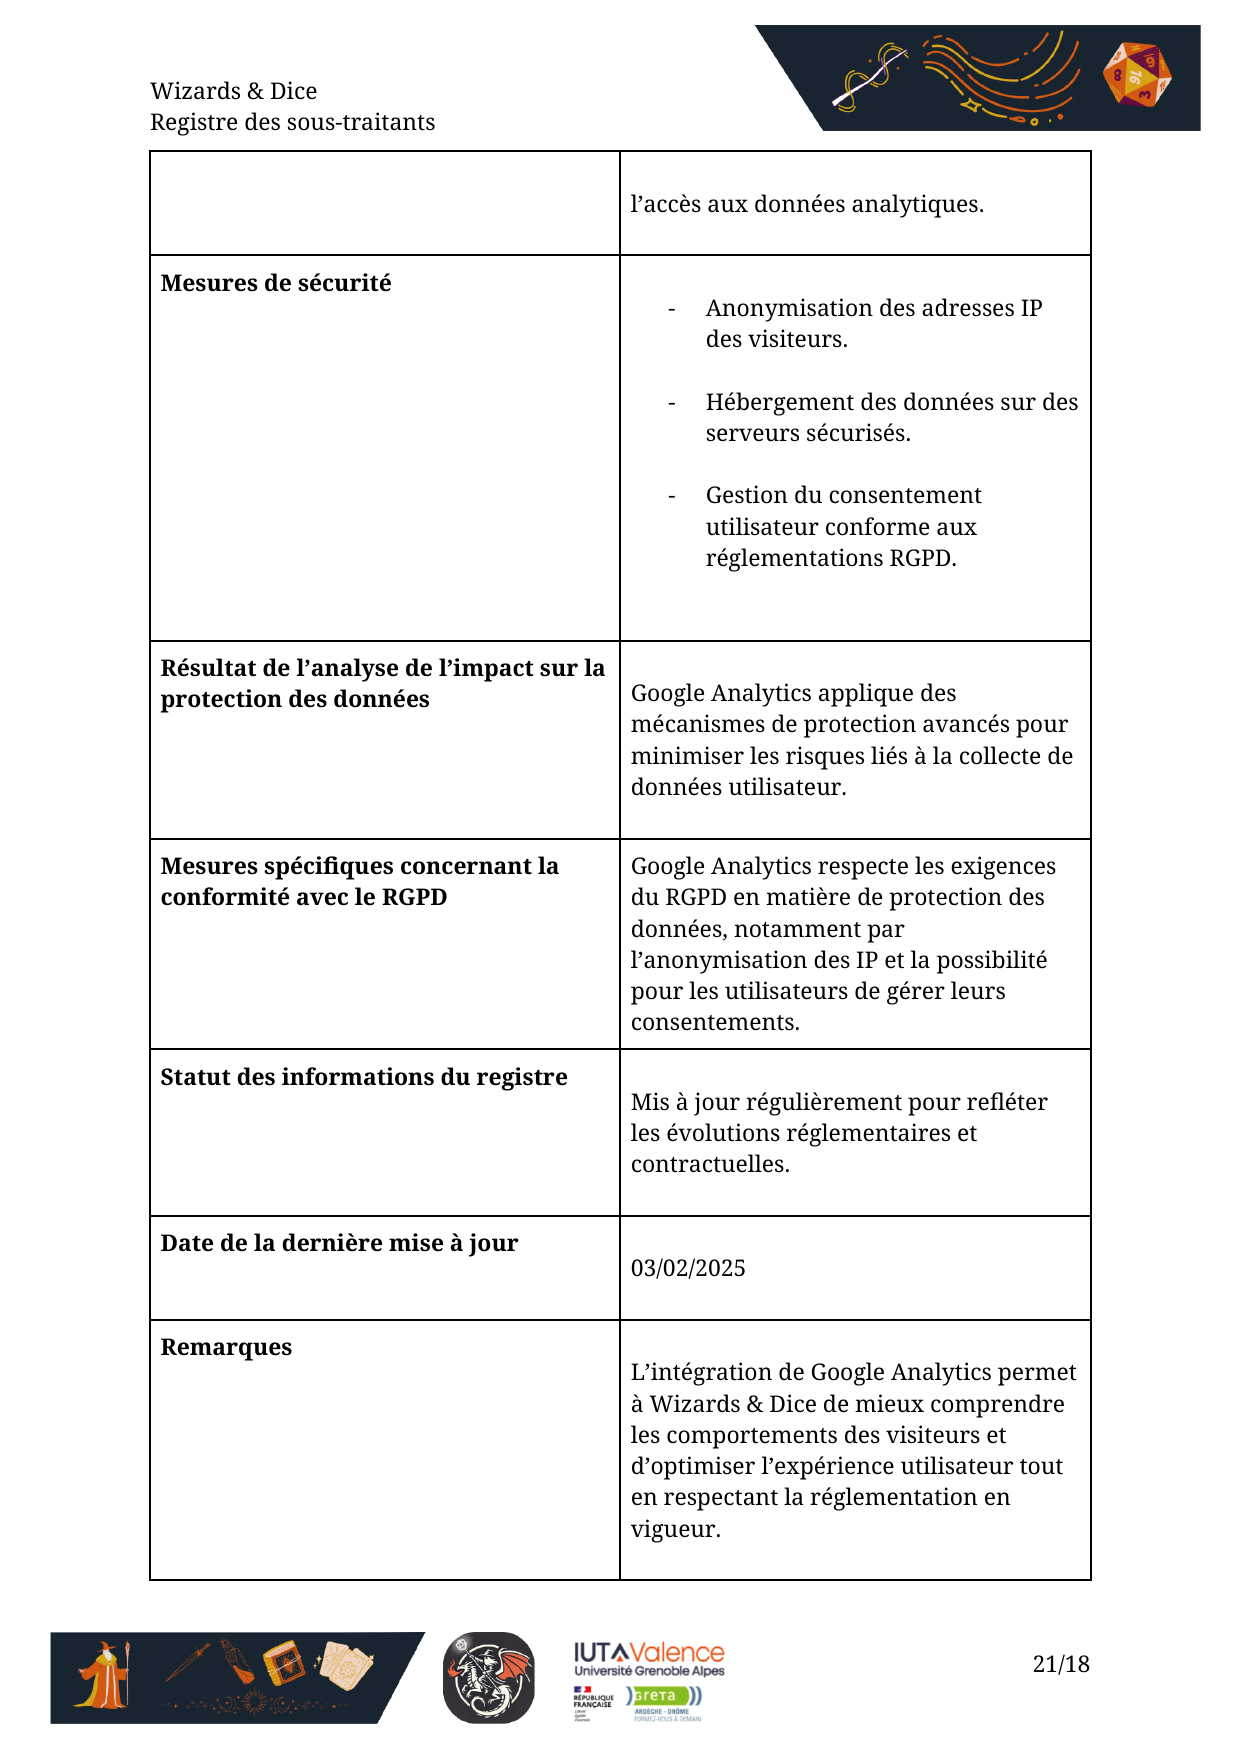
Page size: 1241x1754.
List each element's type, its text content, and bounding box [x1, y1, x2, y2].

table_cell [151, 152, 619, 254]
table_cell Remarques [151, 1321, 619, 1579]
table_cell L’intégration de Google Analytics permet à Wizards & Dice de mieux comprendre les comportements des visiteurs et d’optimiser l’expérience utilisateur tout en respectant la réglementation en vigueur. [621, 1321, 1090, 1579]
table_cell l’accès aux données analytiques. [621, 152, 1090, 254]
table_cell Google Analytics applique des mécanismes de protection avancés pour minimiser les risques liés à la collecte de données utilisateur. [621, 642, 1090, 837]
table_cell Google Analytics respecte les exigences du RGPD en matière de protection des données, notamment par l’anonymisation des IP et la possibilité pour les utilisateurs de gérer leurs consentements. [621, 840, 1090, 1048]
table_cell 03/02/2025 [621, 1217, 1090, 1319]
picture [42, 1628, 749, 1733]
table_cell Date de la dernière mise à jour [151, 1217, 619, 1319]
table_cell Mesures spécifiques concernant la conformité avec le RGPD [151, 840, 619, 1048]
picture [748, 25, 1214, 132]
table_cell Mesures de sécurité [151, 256, 619, 639]
table_cell Résultat de l’analyse de l’impact sur la protection des données [151, 642, 619, 837]
table_cell Anonymisation des adresses IP des visiteurs. Hébergement des données sur des serveurs sécurisés. Gestion du consentement utilisateur conforme aux réglementations RGPD. [621, 256, 1090, 639]
table_cell Mis à jour régulièrement pour refléter les évolutions réglementaires et contractuelles. [621, 1050, 1090, 1214]
table_cell Statut des informations du registre [151, 1050, 619, 1214]
